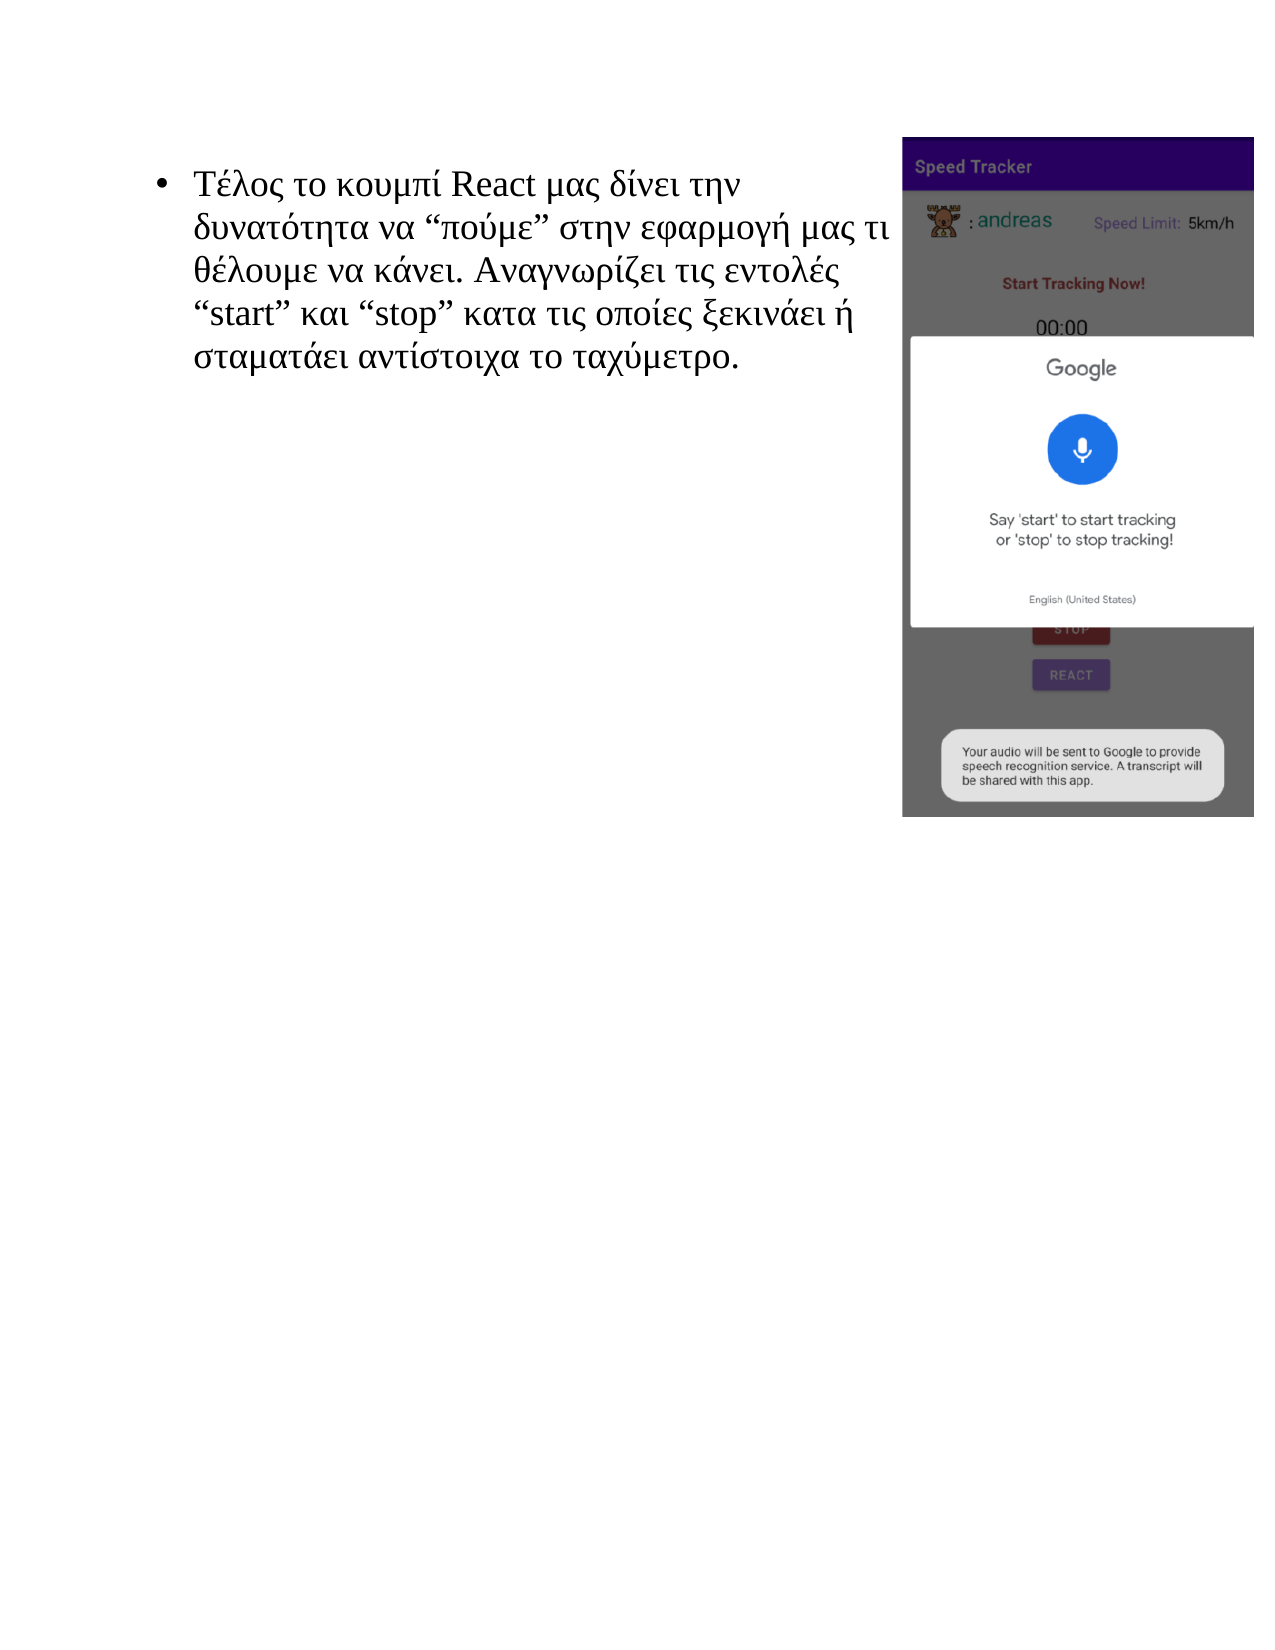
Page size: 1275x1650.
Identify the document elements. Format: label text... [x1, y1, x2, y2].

list Τέλος το κουμπί React μας δίνει την δυνατότητα να “πούμε” στην εφαρμογή μας τι θέλουμε να κάνει. Αναγνωρίζει τις εντολές “start” και “stop” κατα τις οποίες ξεκινάει ή σταματάει αντίστοιχα το ταχύμετρο. [156, 161, 902, 377]
picture [902, 137, 1254, 817]
